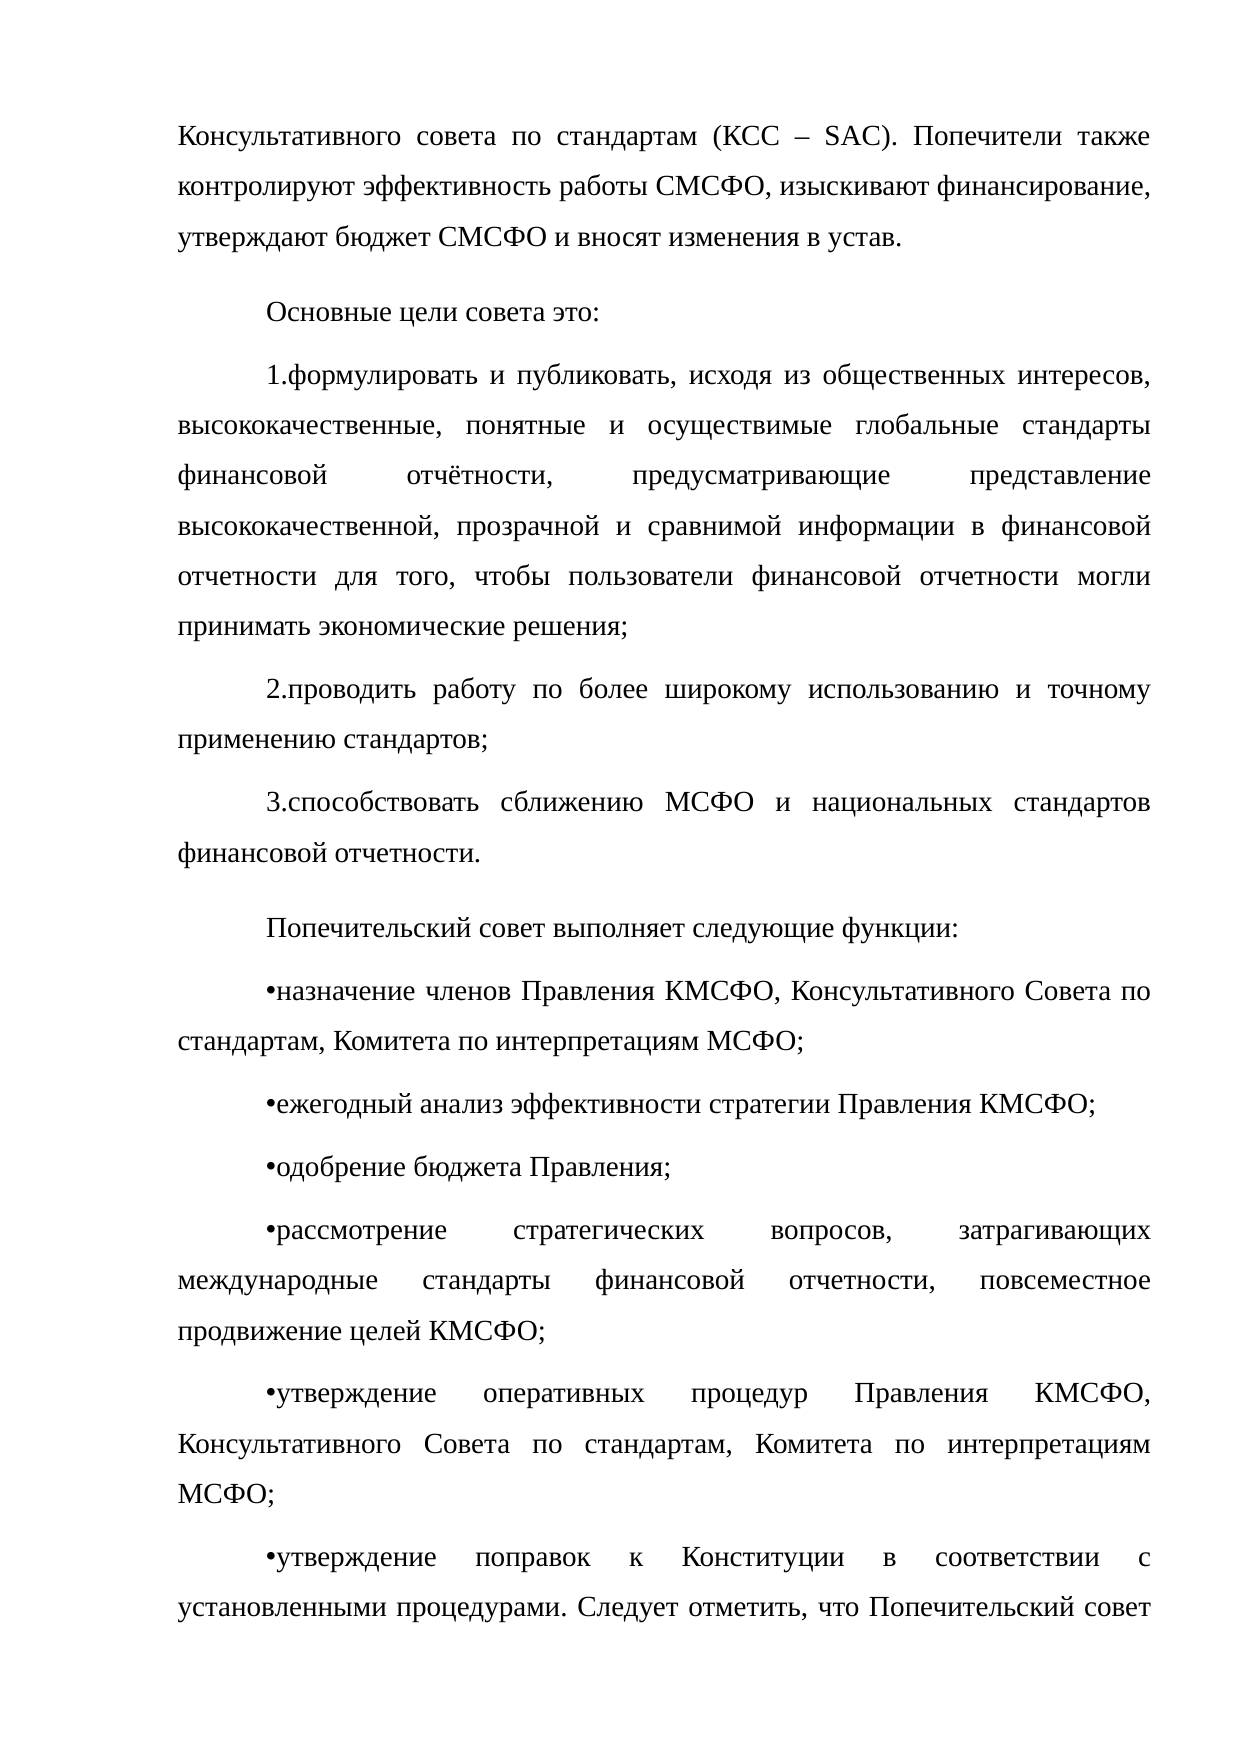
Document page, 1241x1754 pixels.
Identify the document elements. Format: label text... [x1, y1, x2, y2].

subtitle Основные цели совета это: [177, 294, 1152, 328]
list ежегодный анализ эффективности стратегии Правления КМСФО; [177, 1086, 1152, 1120]
text Консультативного совета по стандартам (КСС – SAC). Попечители также контролируют эффективность работы СМСФО, изыскивают финансирование, утверждают бюджет СМСФО и вносят изменения в устав. [177, 118, 1152, 252]
list одобрение бюджета Правления; [177, 1149, 1152, 1183]
list утверждение оперативных процедур Правления КМСФО, Консультативного Совета по стандартам, Комитета по интерпретациям МСФО; [177, 1375, 1152, 1510]
list формулировать и публиковать, исходя из общественных интересов, высококачественные, понятные и осуществимые глобальные стандарты финансовой отчётности, предусматривающие представление высококачественной, прозрачной и сравнимой информации в финансовой отчетности для того, чтобы пользователи финансовой отчетности могли принимать экономические решения; [177, 357, 1152, 642]
list проводить работу по более широкому использованию и точному применению стандартов; [177, 671, 1152, 755]
list способствовать сближению МСФО и национальных стандартов финансовой отчетности. [177, 784, 1152, 868]
list рассмотрение стратегических вопросов, затрагивающих международные стандарты финансовой отчетности, повсеместное продвижение целей КМСФО; [177, 1212, 1152, 1346]
list назначение членов Правления КМСФО, Консультативного Совета по стандартам, Комитета по интерпретациям МСФО; [177, 973, 1152, 1057]
list утверждение поправок к Конституции в соответствии с установленными процедурами. Следует отметить, что Попечительский совет [177, 1539, 1152, 1623]
subtitle Попечительский совет выполняет следующие функции: [177, 910, 1152, 943]
